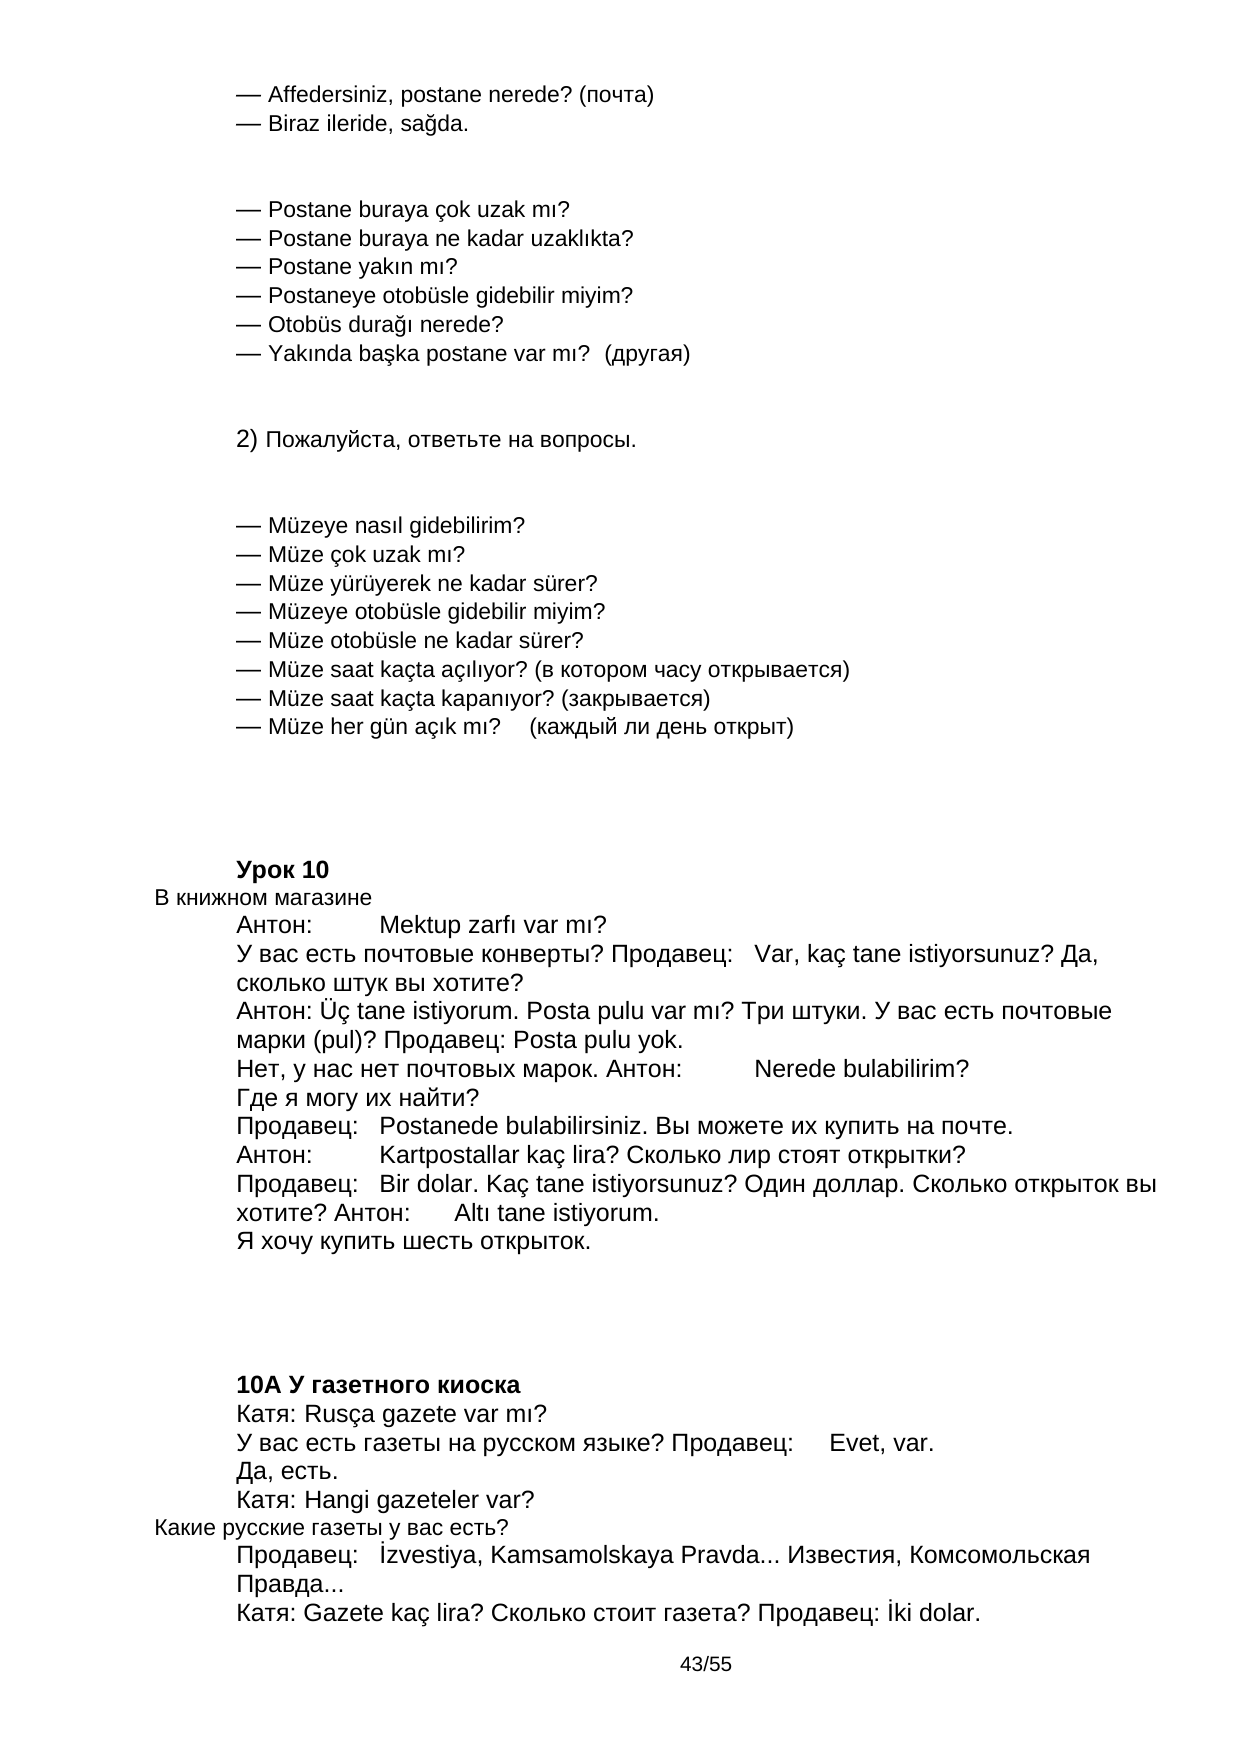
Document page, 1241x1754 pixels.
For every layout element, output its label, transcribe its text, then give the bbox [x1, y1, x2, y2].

list Müze saat kaçta kapanıyor? (закрывается) [236, 654, 1176, 682]
list Müze saat kaçta açılıyor? (в котором часу открывается) [236, 625, 1176, 654]
text Я хочу купить шесть открыток. [236, 1198, 1176, 1226]
list Müze her gün açık mı? (каждый ли день открыт) [236, 682, 1176, 711]
list Biraz ileride, sağda. [236, 79, 1176, 107]
text Какие русские газеты у вас есть? [154, 1485, 1176, 1511]
text У вас есть почтовые конверты? Продавец: Var, kaç tane istiyorsunuz? Да, сколько штук вы хотите? [236, 910, 1176, 968]
list Müzeye nasıl gidebilirim? [236, 481, 1176, 510]
text Антон: Kartpostallar kaç lira? Сколько лир стоят открытки? [236, 1111, 1176, 1140]
text Продавец: Postanede bulabilirsiniz. Вы можете их купить на почте. [236, 1083, 1176, 1111]
text Продавец: Bir dolar. Kaç tane istiyorsunuz? Один доллар. Сколько открыток вы хотите? Антон: Altı tane istiyorum. [236, 1140, 1176, 1198]
list Пожалуйста, ответьте на вопросы. [236, 395, 1176, 424]
list Postaneye otobüsle gidebilir miyim? [236, 251, 1176, 280]
text Где я могу их найти? [236, 1054, 1176, 1083]
text Да, есть. [236, 1428, 1176, 1456]
subtitle Урок 10 [236, 826, 1176, 855]
list Affedersiniz, postane nerede? (почта) [236, 50, 1176, 79]
text B книжном магазине [154, 855, 1176, 881]
text Антон: Mektup zarfı var mı? [236, 881, 1176, 910]
text Катя: Gazete kaç lira? Сколько стоит газета? Продавец: İki dolar. [236, 1569, 1176, 1598]
list Postane buraya ne kadar uzaklıkta? [236, 194, 1176, 222]
list Müze yürüyerek ne kadar sürer? [236, 539, 1176, 567]
list Postane yakın mı? [236, 222, 1176, 251]
subtitle 10А У газетного киоска [236, 1341, 1176, 1370]
text Катя: Hangi gazeteler var? [236, 1456, 1176, 1485]
text Нет, у нас нет почтовых марок. Антон: Nerede bulabilirim? [236, 1025, 1176, 1054]
list Yakında başka postane var mı? (другая) [236, 309, 1176, 337]
text Продавец: İzvestiya, Kamsamolskaya Pravda... Известия, Комсомольская Правда... [236, 1511, 1176, 1569]
text Катя: Rusça gazete var mı? [236, 1370, 1176, 1399]
list Müze çok uzak mı? [236, 510, 1176, 539]
text Антон: Üç tane istiyorum. Posta pulu var mı? Три штуки. У вас есть почтовые марки (pul)? Продавец: Posta pulu yok. [236, 968, 1176, 1025]
list Müze otobüsle ne kadar sürer? [236, 596, 1176, 625]
list Otobüs durağı nerede? [236, 280, 1176, 309]
list Postane buraya çok uzak mı? [236, 165, 1176, 194]
text Два доллара. [236, 1598, 1176, 1626]
text У вас есть газеты на русском языке? Продавец: Evet, var. [236, 1399, 1176, 1428]
list Müzeye otobüsle gidebilir miyim? [236, 567, 1176, 596]
